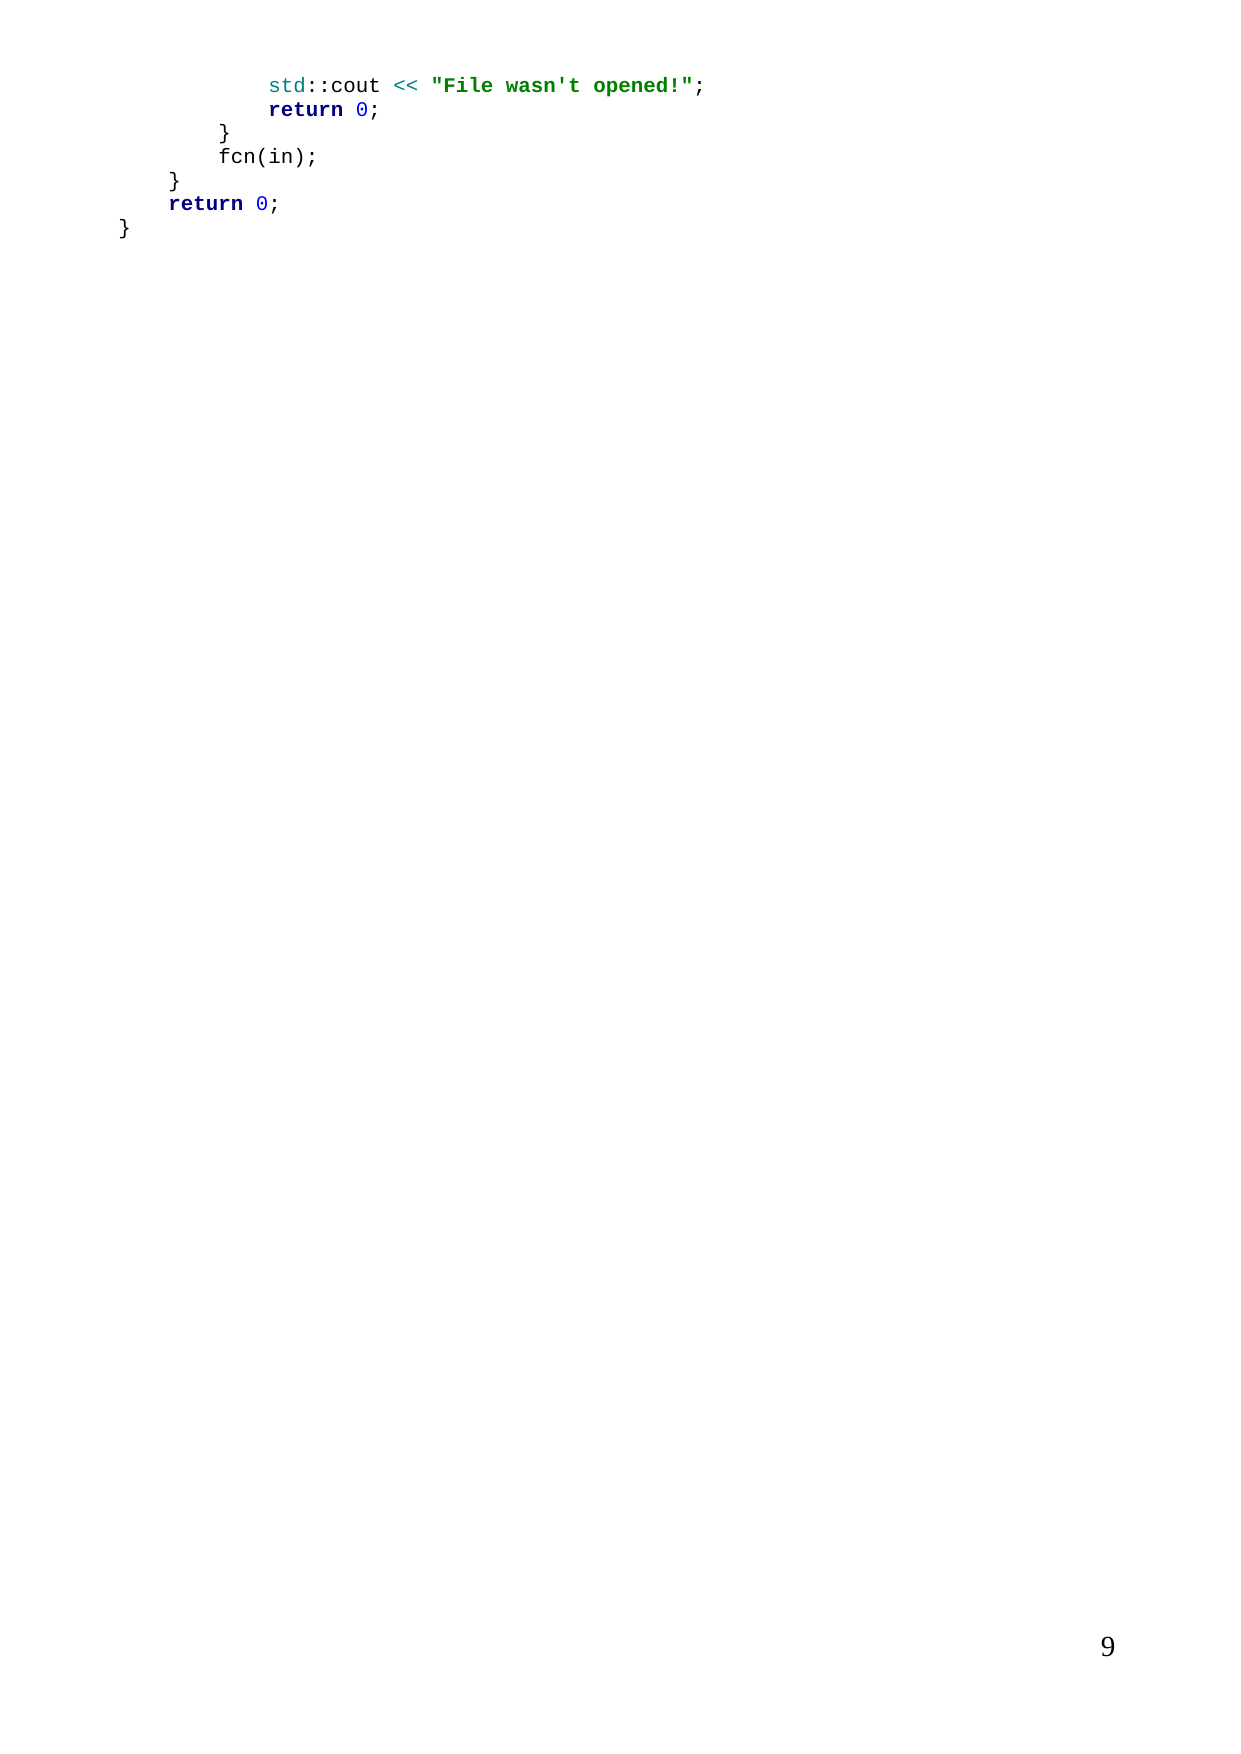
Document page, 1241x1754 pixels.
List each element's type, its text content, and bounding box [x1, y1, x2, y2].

text std::cout << "File wasn't opened!"; return 0; } fcn(in); } return 0; } [118, 75, 1122, 241]
